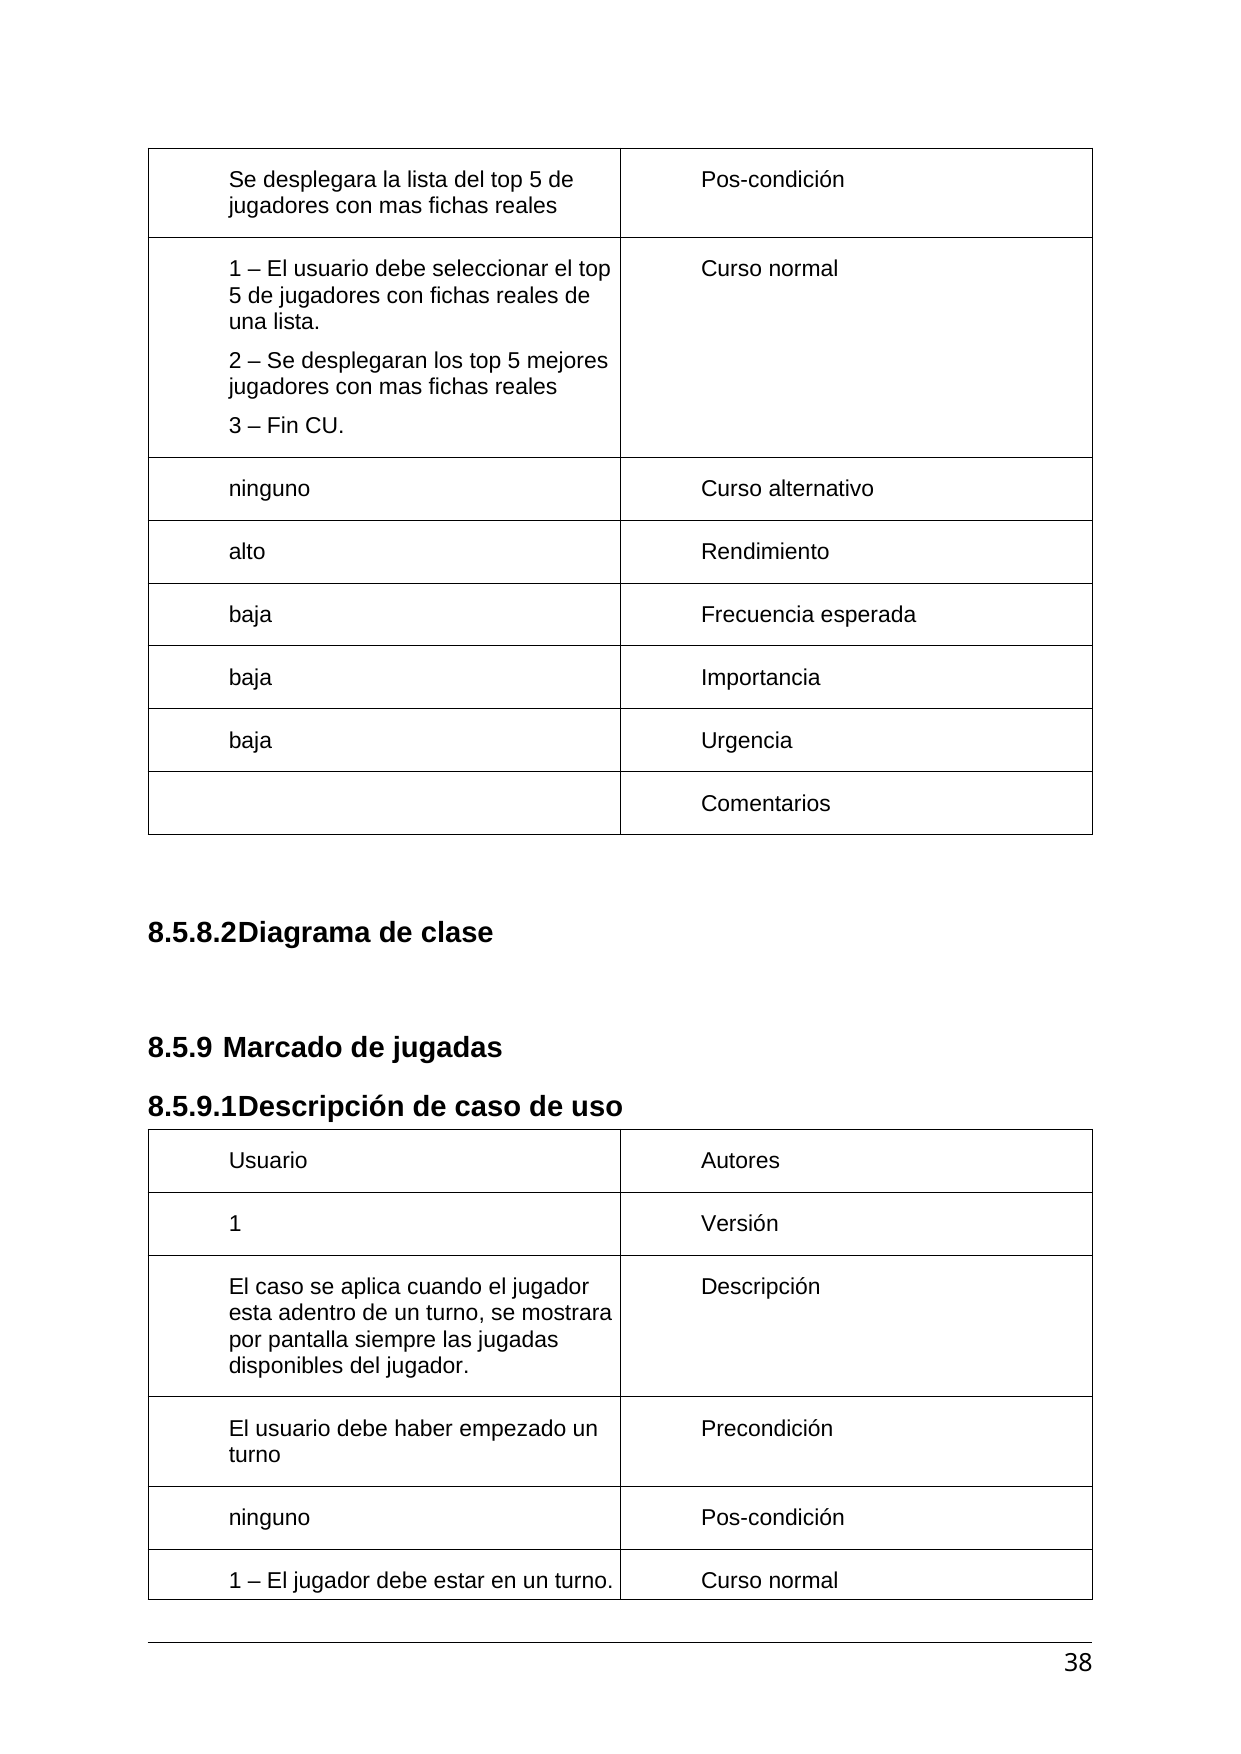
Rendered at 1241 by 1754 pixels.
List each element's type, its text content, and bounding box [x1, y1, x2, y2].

table_cell Rendimiento [621, 521, 1092, 582]
table_cell Descripción [621, 1256, 1092, 1396]
table_cell Versión [621, 1193, 1092, 1254]
table_cell 1 [149, 1193, 620, 1254]
table_cell [149, 772, 620, 834]
table_cell Precondición [621, 1397, 1092, 1486]
table_cell Frecuencia esperada [621, 584, 1092, 645]
table_cell alto [149, 521, 620, 582]
subtitle Diagrama de clase [148, 916, 1092, 949]
subtitle Marcado de jugadas [148, 1030, 1092, 1064]
table_cell 1 – El jugador debe estar en un turno. [149, 1550, 620, 1599]
table_cell ninguno [149, 1487, 620, 1549]
subtitle Descripción de caso de uso [148, 1089, 1092, 1122]
table_cell Pos-condición [621, 1487, 1092, 1549]
table_cell baja [149, 646, 620, 708]
table_cell Importancia [621, 646, 1092, 708]
table_cell baja [149, 584, 620, 645]
table_header Autores [621, 1130, 1092, 1192]
table_cell El usuario debe haber empezado un turno [149, 1397, 620, 1486]
table_header Usuario [149, 1130, 620, 1192]
table_cell ninguno [149, 458, 620, 519]
table_cell Comentarios [621, 772, 1092, 834]
table_cell Pos-condición [621, 149, 1092, 237]
table_cell 1 – El usuario debe seleccionar el top 5 de jugadores con fichas reales de una lista. 2 – Se desplegaran los top 5 mejores jugadores con mas fichas reales 3 – Fin CU. [149, 238, 620, 457]
table_cell Se desplegara la lista del top 5 de jugadores con mas fichas reales [149, 149, 620, 237]
table_cell baja [149, 709, 620, 771]
table_cell Curso alternativo [621, 458, 1092, 519]
table_cell Curso normal [621, 238, 1092, 457]
table_cell Urgencia [621, 709, 1092, 771]
table_cell Curso normal [621, 1550, 1092, 1599]
table_cell El caso se aplica cuando el jugador esta adentro de un turno, se mostrara por pantalla siempre las jugadas disponibles del jugador. [149, 1256, 620, 1396]
